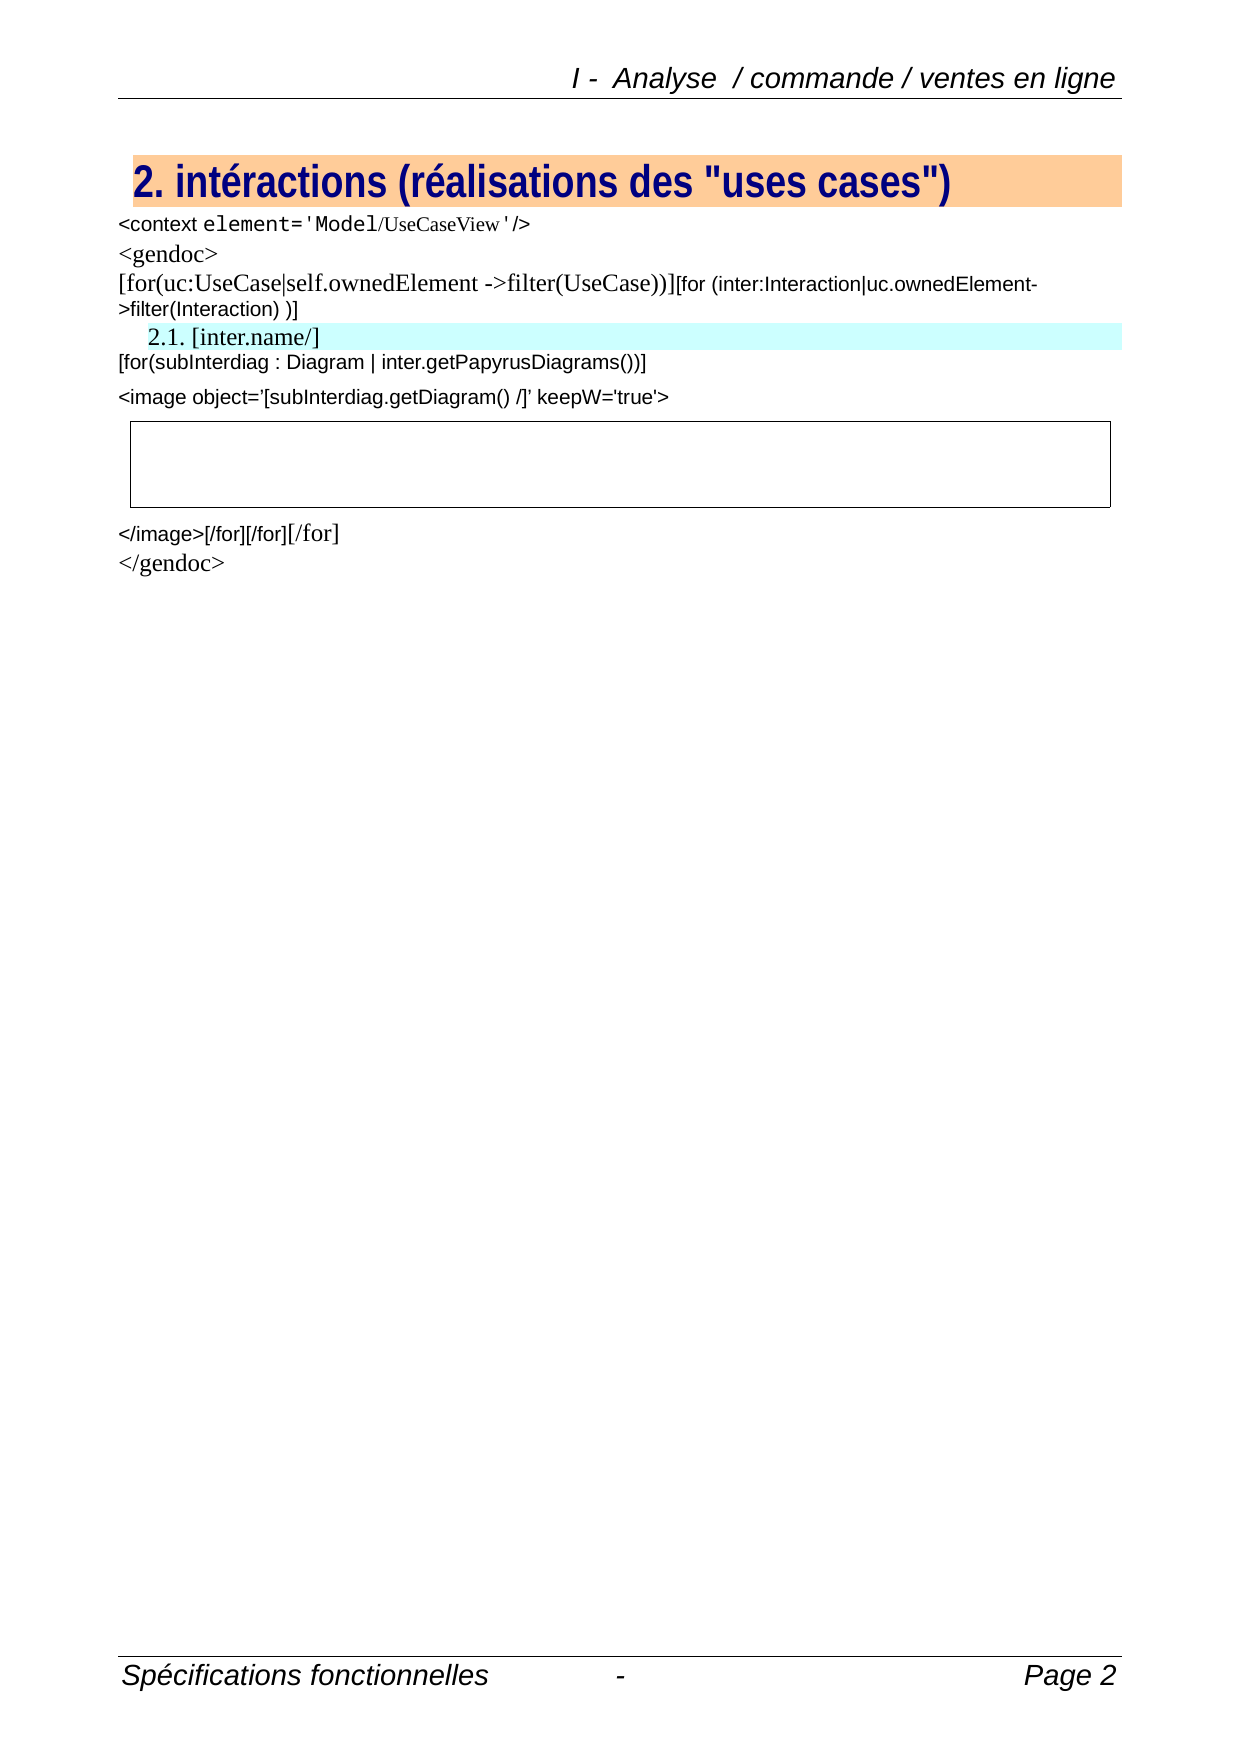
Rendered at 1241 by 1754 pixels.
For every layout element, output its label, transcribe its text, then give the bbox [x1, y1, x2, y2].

subtitle intéractions (réalisations des "uses cases") [133, 155, 1122, 207]
subtitle [inter.name/] [148, 323, 1122, 350]
text [for(uc:UseCase|self.ownedElement ->filter(UseCase))][for (inter:Interaction|uc.ownedElement->filter(Interaction) )] [118, 269, 1122, 321]
text </gendoc> [118, 549, 1122, 577]
text [for(subInterdiag : Diagram | inter.getPapyrusDiagrams())] [118, 350, 1122, 373]
text <gendoc> [118, 240, 1122, 267]
text <context element='Model/UseCaseView'/> [118, 209, 1122, 238]
text <image object=’[subInterdiag.getDiagram() /]’ keepW='true'></image>[/for][/for][/for] [118, 386, 1122, 547]
